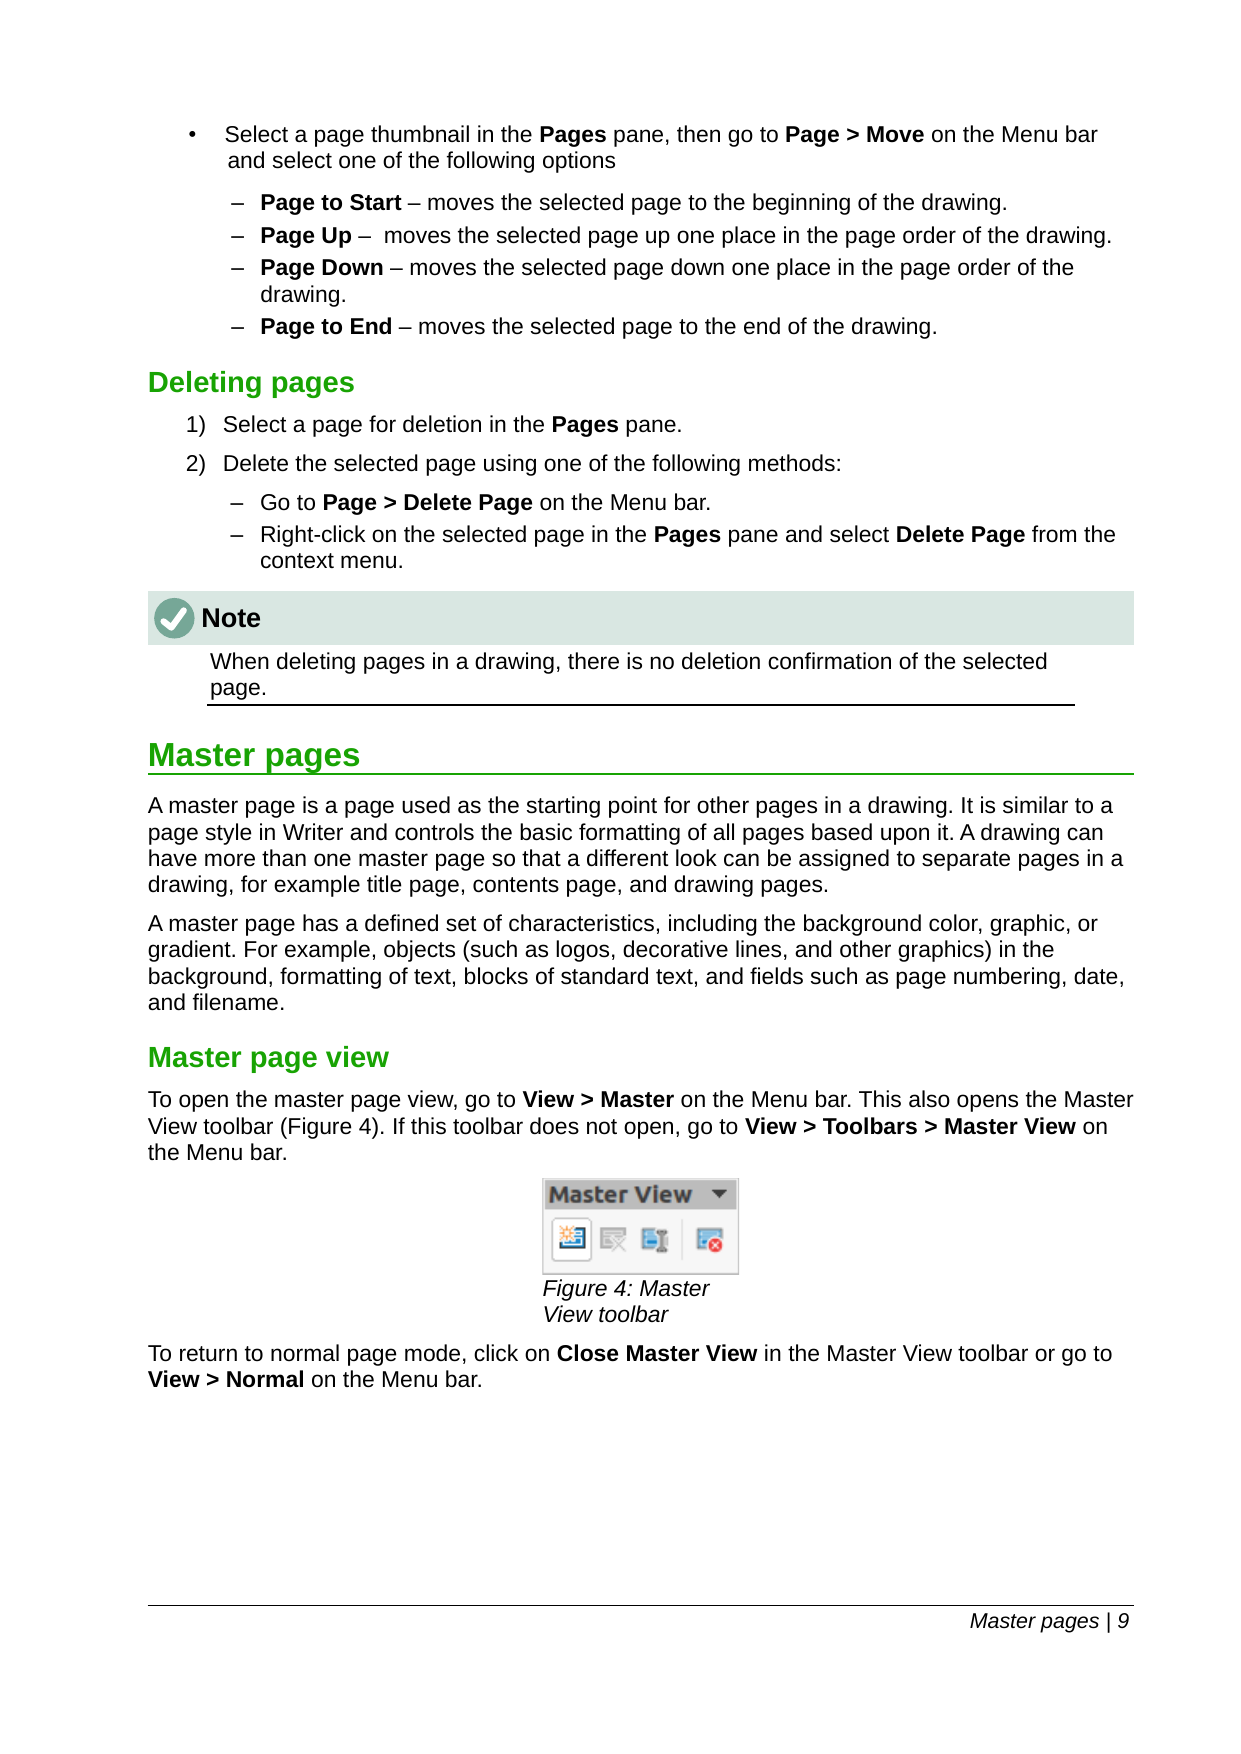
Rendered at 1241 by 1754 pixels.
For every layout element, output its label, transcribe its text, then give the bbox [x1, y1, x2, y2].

subtitle Deleting pages [148, 365, 1134, 398]
text To open the master page view, go to View > Master on the Menu bar. This also opens the Master View toolbar (Figure 4). If this toolbar does not open, go to View > Toolbars > Master View on the Menu bar. [148, 1086, 1134, 1166]
list Select a page for deletion in the Pages pane. [206, 411, 1134, 437]
list Page to Start – moves the selected page to the beginning of the drawing. [231, 189, 1134, 216]
list Right-click on the selected page in the Pages pane and select Delete Page from the context menu. [230, 521, 1134, 574]
text A master page has a defined set of characteristics, including the background color, graphic, or gradient. For example, objects (such as logos, decorative lines, and other graphics) in the background, formatting of text, blocks of standard text, and fields such as page numbering, date, and filename. [148, 910, 1134, 1015]
text Figure 4: Master View toolbar [542, 1275, 739, 1327]
list Delete the selected page using one of the following methods: [206, 449, 1134, 476]
list Page to End – moves the selected page to the end of the drawing. [231, 313, 1134, 340]
list Go to Page > Delete Page on the Menu bar. [230, 488, 1134, 515]
subtitle Master page view [148, 1040, 1134, 1074]
text To return to normal page mode, click on Close Master View in the Master View toolbar or go to View > Normal on the Menu bar. [148, 1339, 1134, 1392]
list Select a page thumbnail in the Pages pane, then go to Page > Move on the Menu bar and select one of the following options [185, 118, 1134, 177]
subtitle Master pages [148, 735, 1134, 773]
picture [542, 1178, 740, 1275]
list Page Up – moves the selected page up one place in the page order of the drawing. [231, 222, 1134, 248]
text When deleting pages in a drawing, there is no deletion confirmation of the selected page. [207, 645, 1075, 704]
list Page Down – moves the selected page down one place in the page order of the drawing. [231, 254, 1134, 307]
subtitle Note [148, 591, 1134, 645]
text A master page is a page used as the starting point for other pages in a drawing. It is similar to a page style in Writer and controls the basic formatting of all pages based upon it. A drawing can have more than one master page so that a different look can be assigned to separate pages in a drawing, for example title page, contents page, and drawing pages. [148, 792, 1134, 897]
